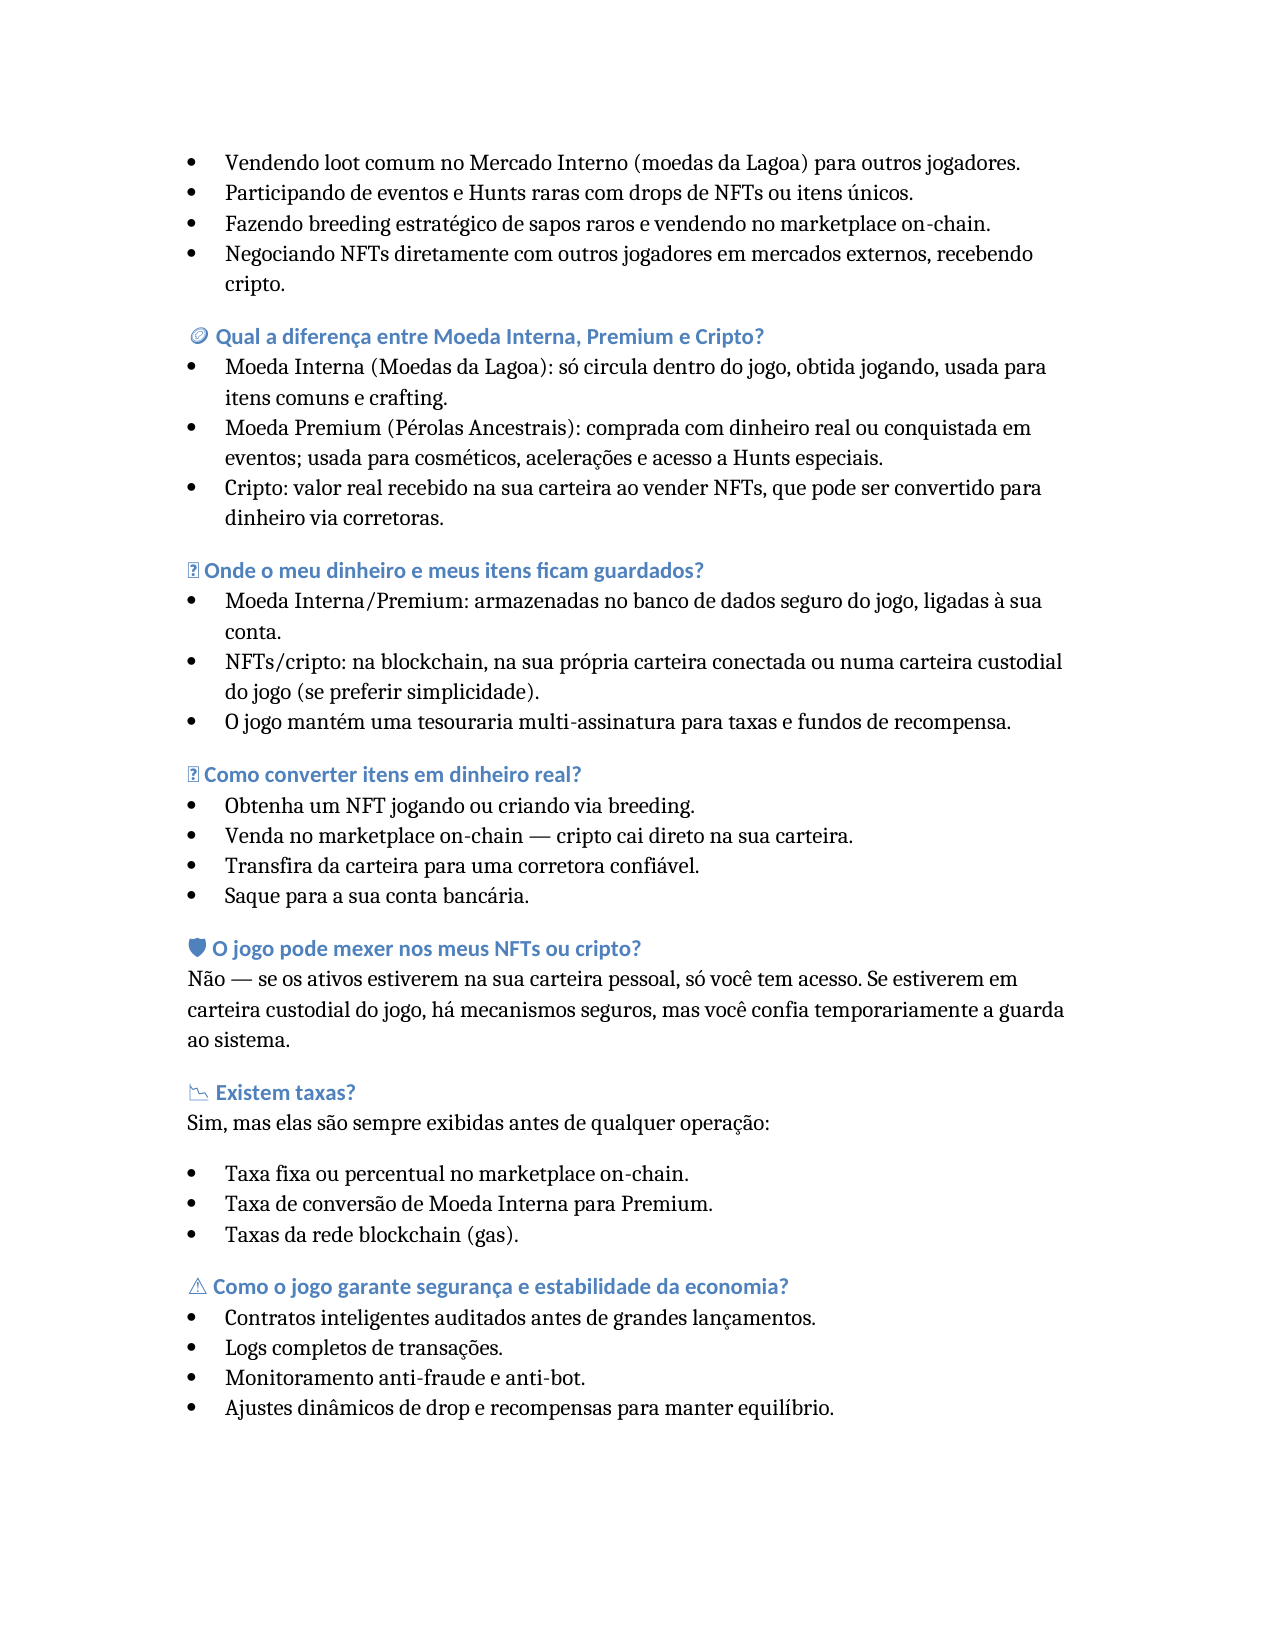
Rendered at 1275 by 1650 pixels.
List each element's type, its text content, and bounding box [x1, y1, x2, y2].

subtitle 🪙 Qual a diferença entre Moeda Interna, Premium e Cripto? [187, 322, 1087, 350]
list Negociando NFTs diretamente com outros jogadores em mercados externos, recebendo cripto. [187, 241, 1087, 297]
list Obtenha um NFT jogando ou criando via breeding. [187, 792, 1087, 819]
list Participando de eventos e Hunts raras com drops de NFTs ou itens únicos. [187, 180, 1087, 207]
subtitle 🛡 O jogo pode mexer nos meus NFTs ou cripto? [187, 934, 1087, 962]
text Não — se os ativos estiverem na sua carteira pessoal, só você tem acesso. Se estiverem em carteira custodial do jogo, há mecanismos seguros, mas você confia temporariamente a guarda ao sistema. [187, 966, 1087, 1053]
list NFTs/cripto: na blockchain, na sua própria carteira conectada ou numa carteira custodial do jogo (se preferir simplicidade). [187, 649, 1087, 705]
list Moeda Interna (Moedas da Lagoa): só circula dentro do jogo, obtida jogando, usada para itens comuns e crafting. [187, 354, 1087, 411]
list Cripto: valor real recebido na sua carteira ao vender NFTs, que pode ser convertido para dinheiro via corretoras. [187, 475, 1087, 531]
list Taxas da rede blockchain (gas). [187, 1221, 1087, 1248]
list Fazendo breeding estratégico de sapos raros e vendendo no marketplace on‑chain. [187, 210, 1087, 237]
list Taxa fixa ou percentual no marketplace on‑chain. [187, 1161, 1087, 1187]
list Moeda Interna/Premium: armazenadas no banco de dados seguro do jogo, ligadas à sua conta. [187, 588, 1087, 645]
subtitle 📉 Existem taxas? [187, 1078, 1087, 1106]
subtitle 🔐 Onde o meu dinheiro e meus itens ficam guardados? [187, 556, 1087, 584]
list Ajustes dinâmicos de drop e recompensas para manter equilíbrio. [187, 1395, 1087, 1422]
subtitle ⚠️ Como o jogo garante segurança e estabilidade da economia? [187, 1272, 1087, 1300]
list Monitoramento anti‑fraude e anti‑bot. [187, 1365, 1087, 1391]
list Moeda Premium (Pérolas Ancestrais): comprada com dinheiro real ou conquistada em eventos; usada para cosméticos, acelerações e acesso a Hunts especiais. [187, 414, 1087, 471]
list Venda no marketplace on‑chain — cripto cai direto na sua carteira. [187, 823, 1087, 849]
text Sim, mas elas são sempre exibidas antes de qualquer operação: [187, 1110, 1087, 1136]
list Vendendo loot comum no Mercado Interno (moedas da Lagoa) para outros jogadores. [187, 150, 1087, 176]
list Contratos inteligentes auditados antes de grandes lançamentos. [187, 1304, 1087, 1331]
list O jogo mantém uma tesouraria multi‑assinatura para taxas e fundos de recompensa. [187, 709, 1087, 736]
subtitle 💱 Como converter itens em dinheiro real? [187, 760, 1087, 788]
list Taxa de conversão de Moeda Interna para Premium. [187, 1191, 1087, 1217]
list Transfira da carteira para uma corretora confiável. [187, 853, 1087, 879]
list Logs completos de transações. [187, 1335, 1087, 1361]
list Saque para a sua conta bancária. [187, 883, 1087, 909]
